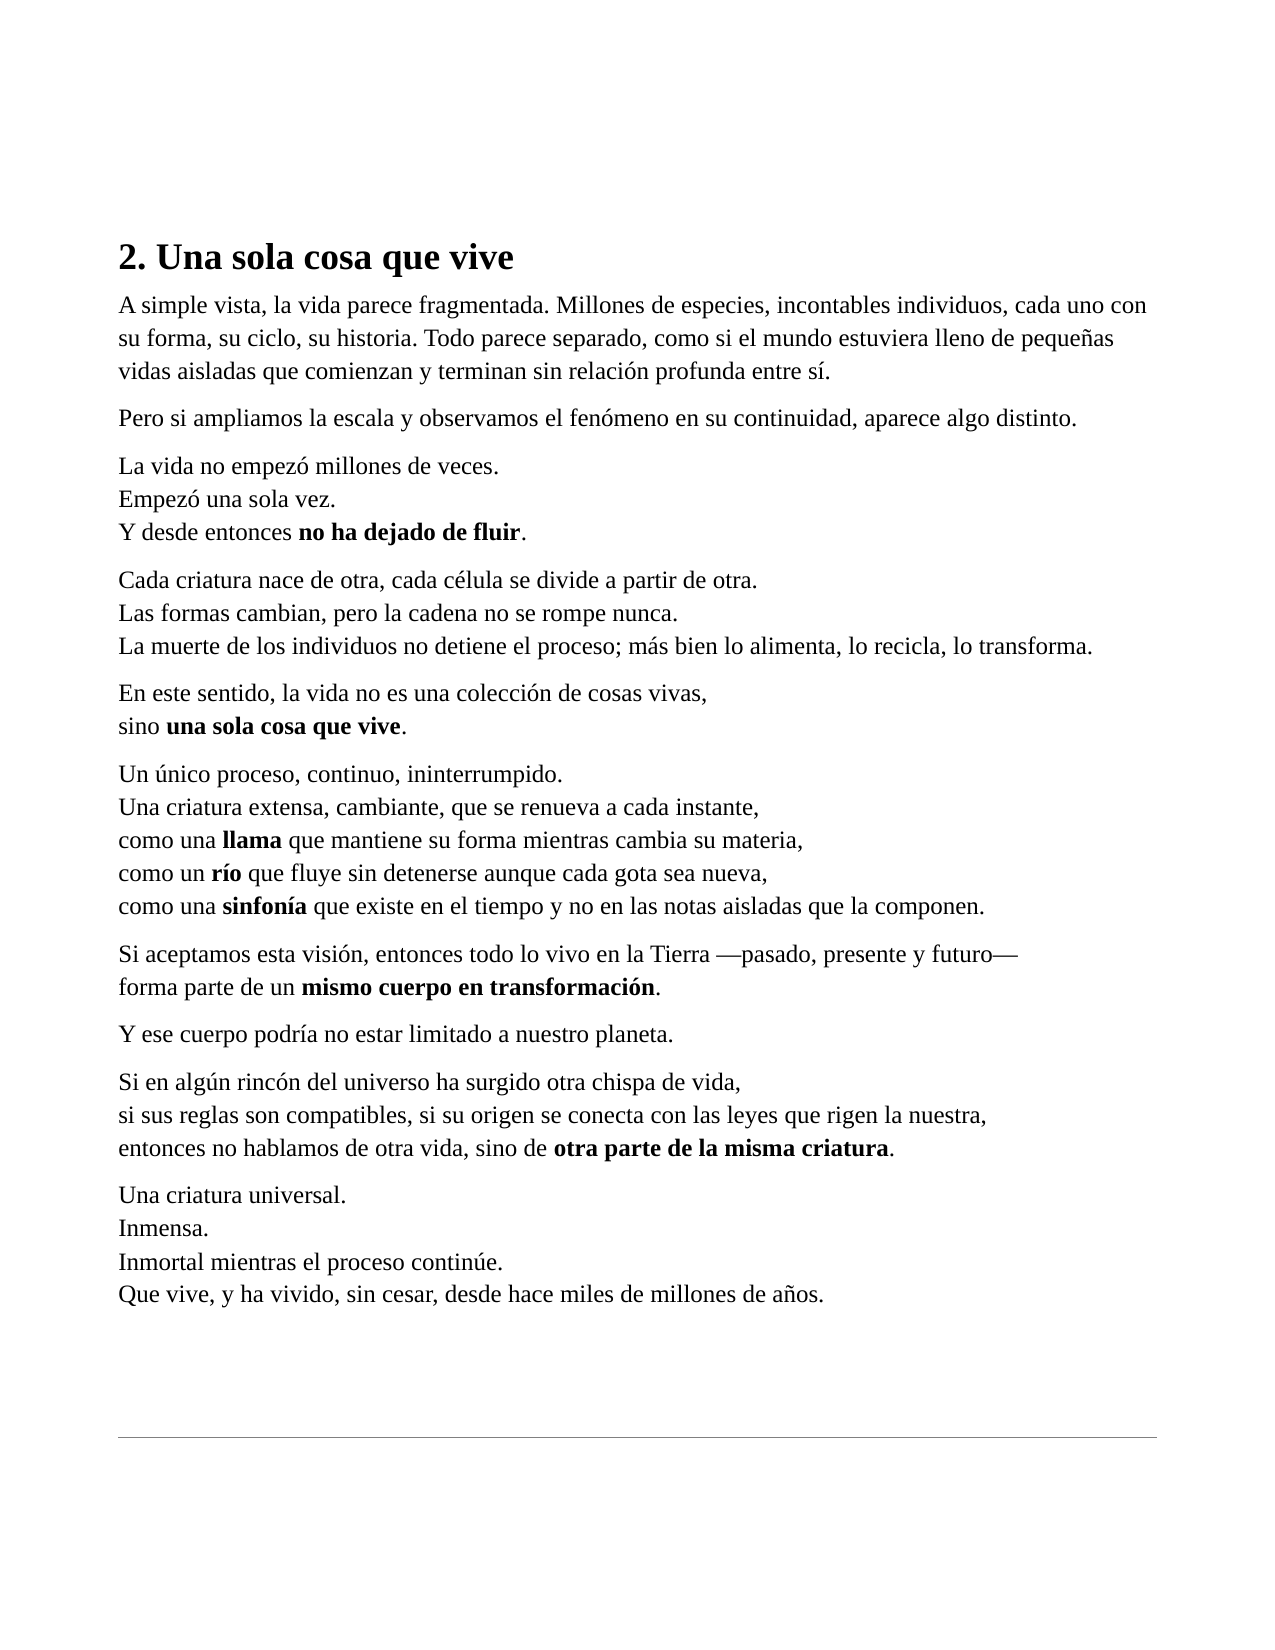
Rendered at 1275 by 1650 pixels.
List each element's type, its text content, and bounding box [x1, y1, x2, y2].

text Una criatura universal. Inmensa. Inmortal mientras el proceso continúe. Que vive, y ha vivido, sin cesar, desde hace miles de millones de años. [118, 1181, 1157, 1308]
subtitle 2. Una sola cosa que vive [118, 234, 1157, 277]
text En este sentido, la vida no es una colección de cosas vivas, sino una sola cosa que vive. [118, 678, 1157, 740]
text Y ese cuerpo podría no estar limitado a nuestro planeta. [118, 1019, 1157, 1048]
text Un único proceso, continuo, ininterrumpido. Una criatura extensa, cambiante, que se renueva a cada instante, como una llama que mantiene su forma mientras cambia su materia, como un río que fluye sin detenerse aunque cada gota sea nueva, como una sinfonía que existe en el tiempo y no en las notas aisladas que la componen. [118, 759, 1157, 920]
text Si aceptamos esta visión, entonces todo lo vivo en la Tierra —pasado, presente y futuro— forma parte de un mismo cuerpo en transformación. [118, 939, 1157, 1000]
text Cada criatura nace de otra, cada célula se divide a partir de otra. Las formas cambian, pero la cadena no se rompe nunca. La muerte de los individuos no detiene el proceso; más bien lo alimenta, lo recicla, lo transforma. [118, 565, 1157, 659]
text La vida no empezó millones de veces. Empezó una sola vez. Y desde entonces no ha dejado de fluir. [118, 451, 1157, 546]
text Pero si ampliamos la escala y observamos el fenómeno en su continuidad, aparece algo distinto. [118, 403, 1157, 432]
text A simple vista, la vida parece fragmentada. Millones de especies, incontables individuos, cada uno con su forma, su ciclo, su historia. Todo parece separado, como si el mundo estuviera lleno de pequeñas vidas aisladas que comienzan y terminan sin relación profunda entre sí. [118, 290, 1157, 384]
text Si en algún rincón del universo ha surgido otra chispa de vida, si sus reglas son compatibles, si su origen se conecta con las leyes que rigen la nuestra, entonces no hablamos de otra vida, sino de otra parte de la misma criatura. [118, 1067, 1157, 1162]
